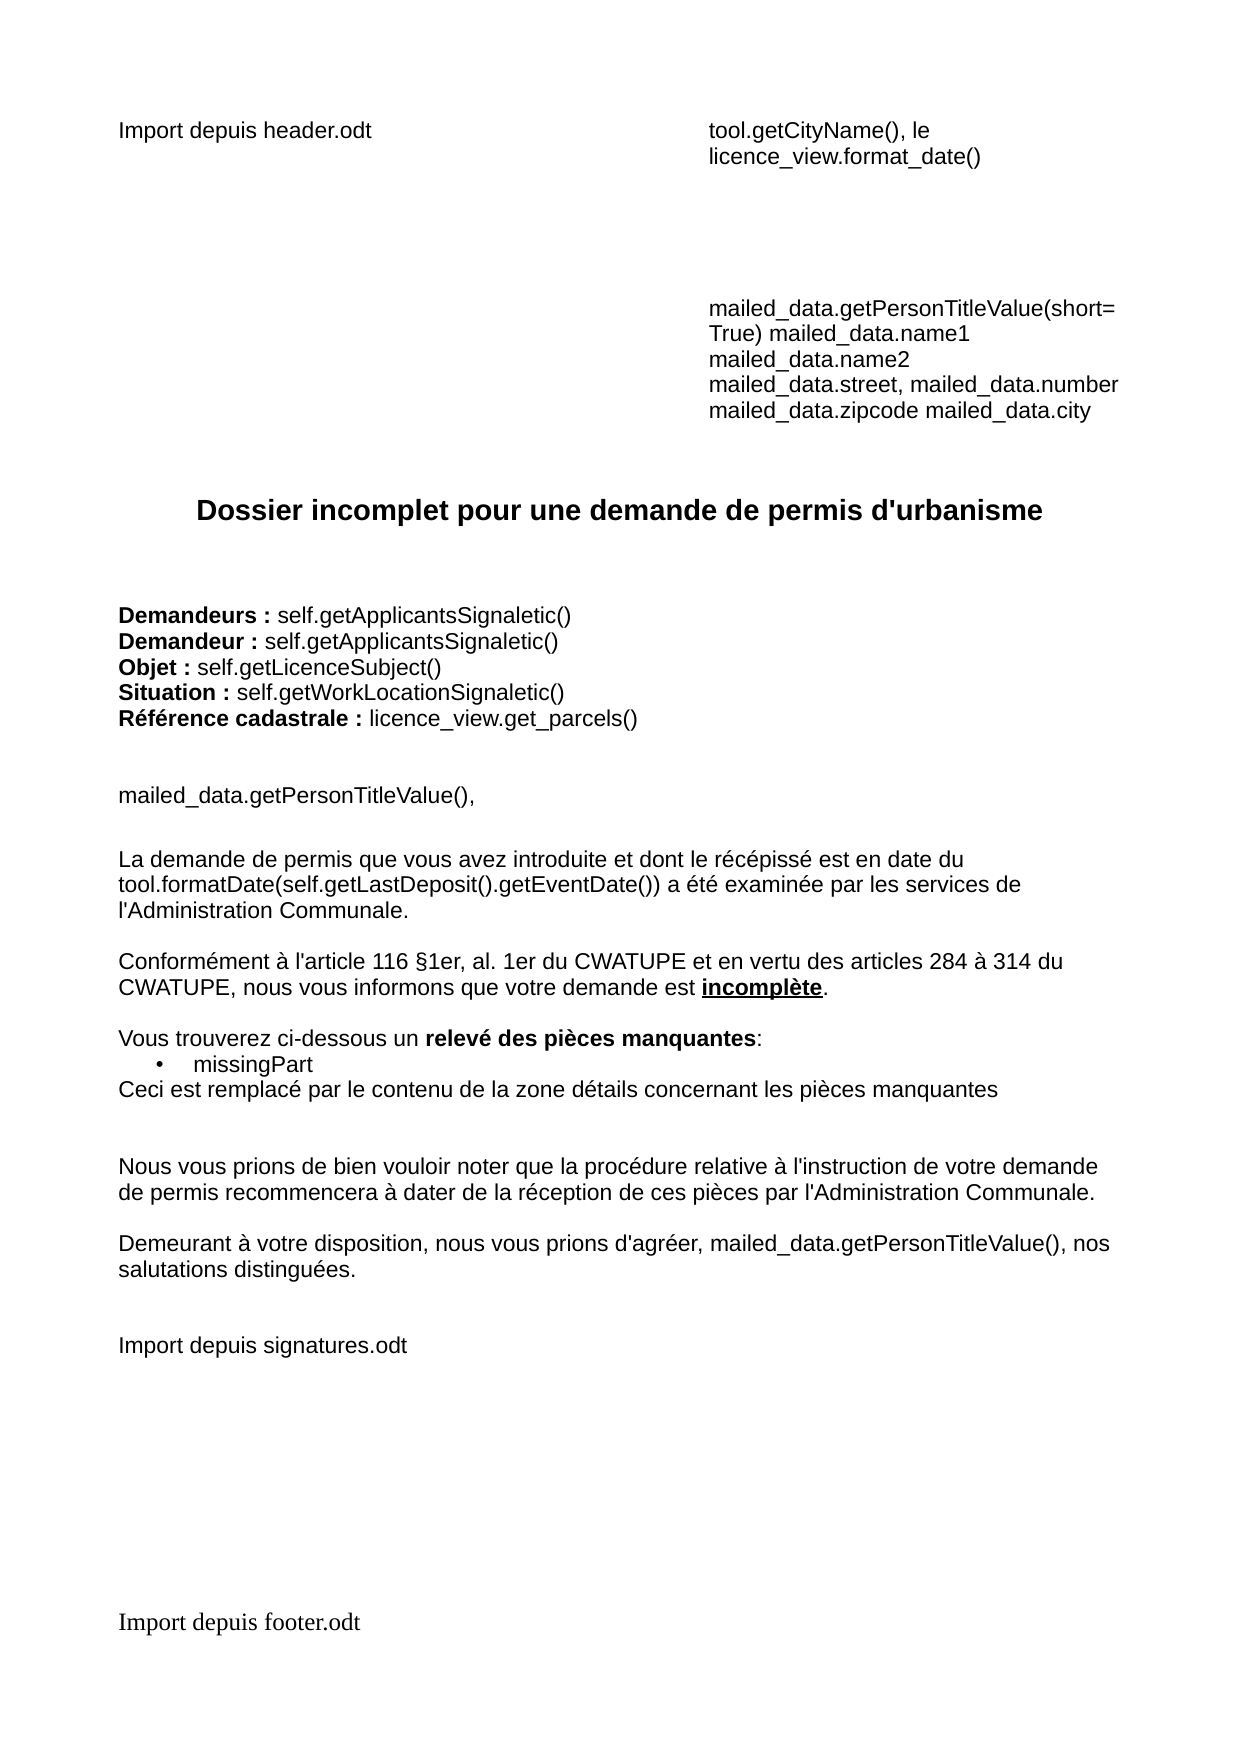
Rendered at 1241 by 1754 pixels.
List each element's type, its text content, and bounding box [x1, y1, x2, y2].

text Demandeur : self.getApplicantsSignaletic() [118, 629, 1122, 654]
text Ceci est remplacé par le contenu de la zone détails concernant les pièces manquantes [118, 1077, 1122, 1103]
text Vous trouverez ci-dessous un relevé des pièces manquantes: [118, 1026, 1122, 1051]
text Conformément à l'article 116 §1er, al. 1er du CWATUPE et en vertu des articles 284 à 314 du CWATUPE, nous vous informons que votre demande est incomplète. [118, 949, 1122, 1000]
text mailed_data.getPersonTitleValue(), [118, 783, 1122, 808]
text Import depuis signatures.odt [118, 1333, 1122, 1359]
text Situation : self.getWorkLocationSignaletic() [118, 680, 1122, 706]
text Nous vous prions de bien vouloir noter que la procédure relative à l'instruction de votre demande de permis recommencera à dater de la réception de ces pièces par l'Administration Communale. [118, 1154, 1122, 1205]
text Référence cadastrale : licence_view.get_parcels() [118, 706, 1122, 731]
title Dossier incomplet pour une demande de permis d'urbanisme [118, 494, 1122, 526]
list missingPart [156, 1051, 1122, 1077]
text Demandeurs : self.getApplicantsSignaletic() [118, 603, 1122, 629]
text Demeurant à votre disposition, nous vous prions d'agréer, mailed_data.getPersonTitleValue(), nos salutations distinguées. [118, 1231, 1122, 1282]
table_header tool.getCityName(), le licence_view.format_date() mailed_data.getPersonTitleValue(short=True) mailed_data.name1 mailed_data.name2 mailed_data.street, mailed_data.number mailed_data.zipcode mailed_data.city [709, 118, 1128, 436]
text Objet : self.getLicenceSubject() [118, 654, 1122, 680]
text La demande de permis que vous avez introduite et dont le récépissé est en date du tool.formatDate(self.getLastDeposit().getEventDate()) a été examinée par les services de l'Administration Communale. [118, 846, 1122, 923]
table_header Import depuis header.odt [118, 118, 708, 436]
